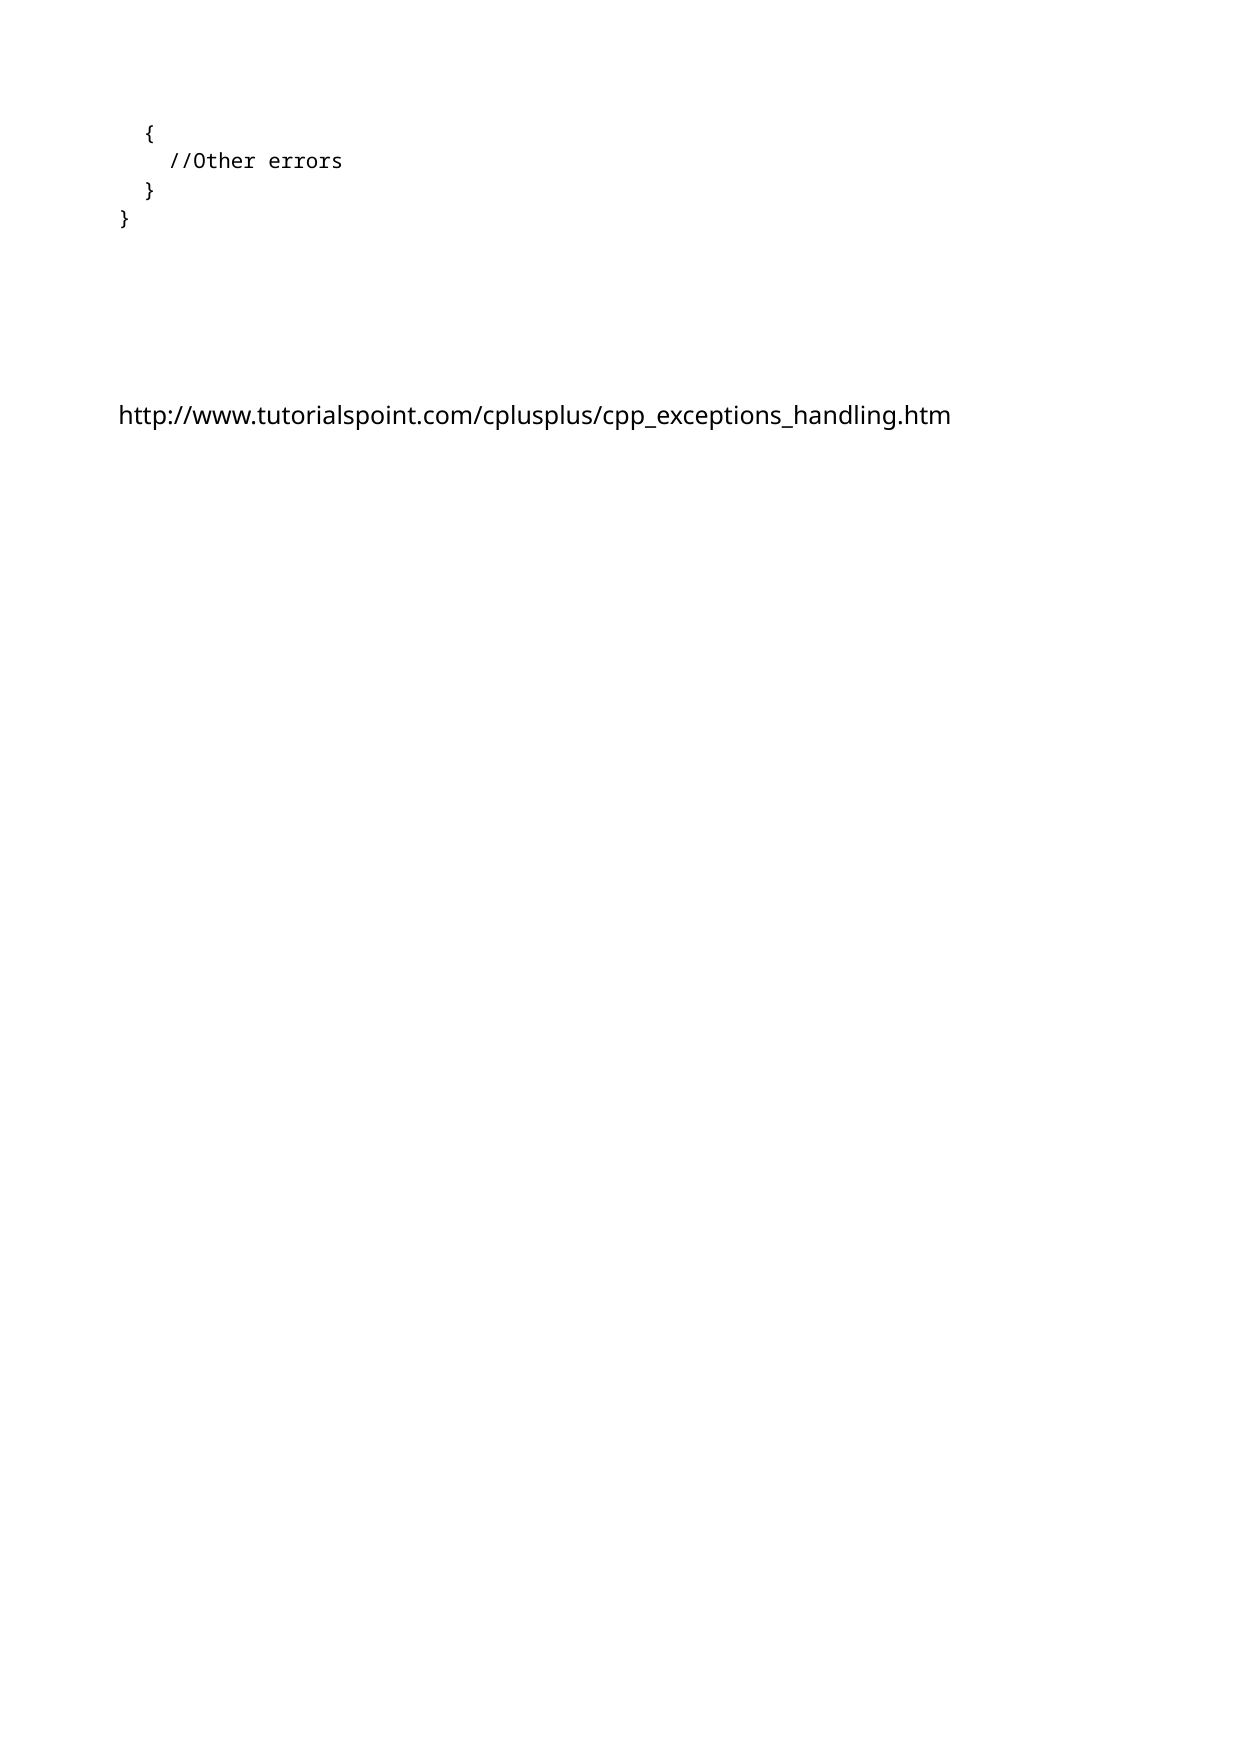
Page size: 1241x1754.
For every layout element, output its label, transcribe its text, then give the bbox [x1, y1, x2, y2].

text } [118, 175, 1122, 203]
text http://www.tutorialspoint.com/cplusplus/cpp_exceptions_handling.htm [118, 398, 1122, 432]
text { [118, 118, 1122, 147]
text //Other errors [118, 147, 1122, 175]
text } [118, 203, 1122, 232]
